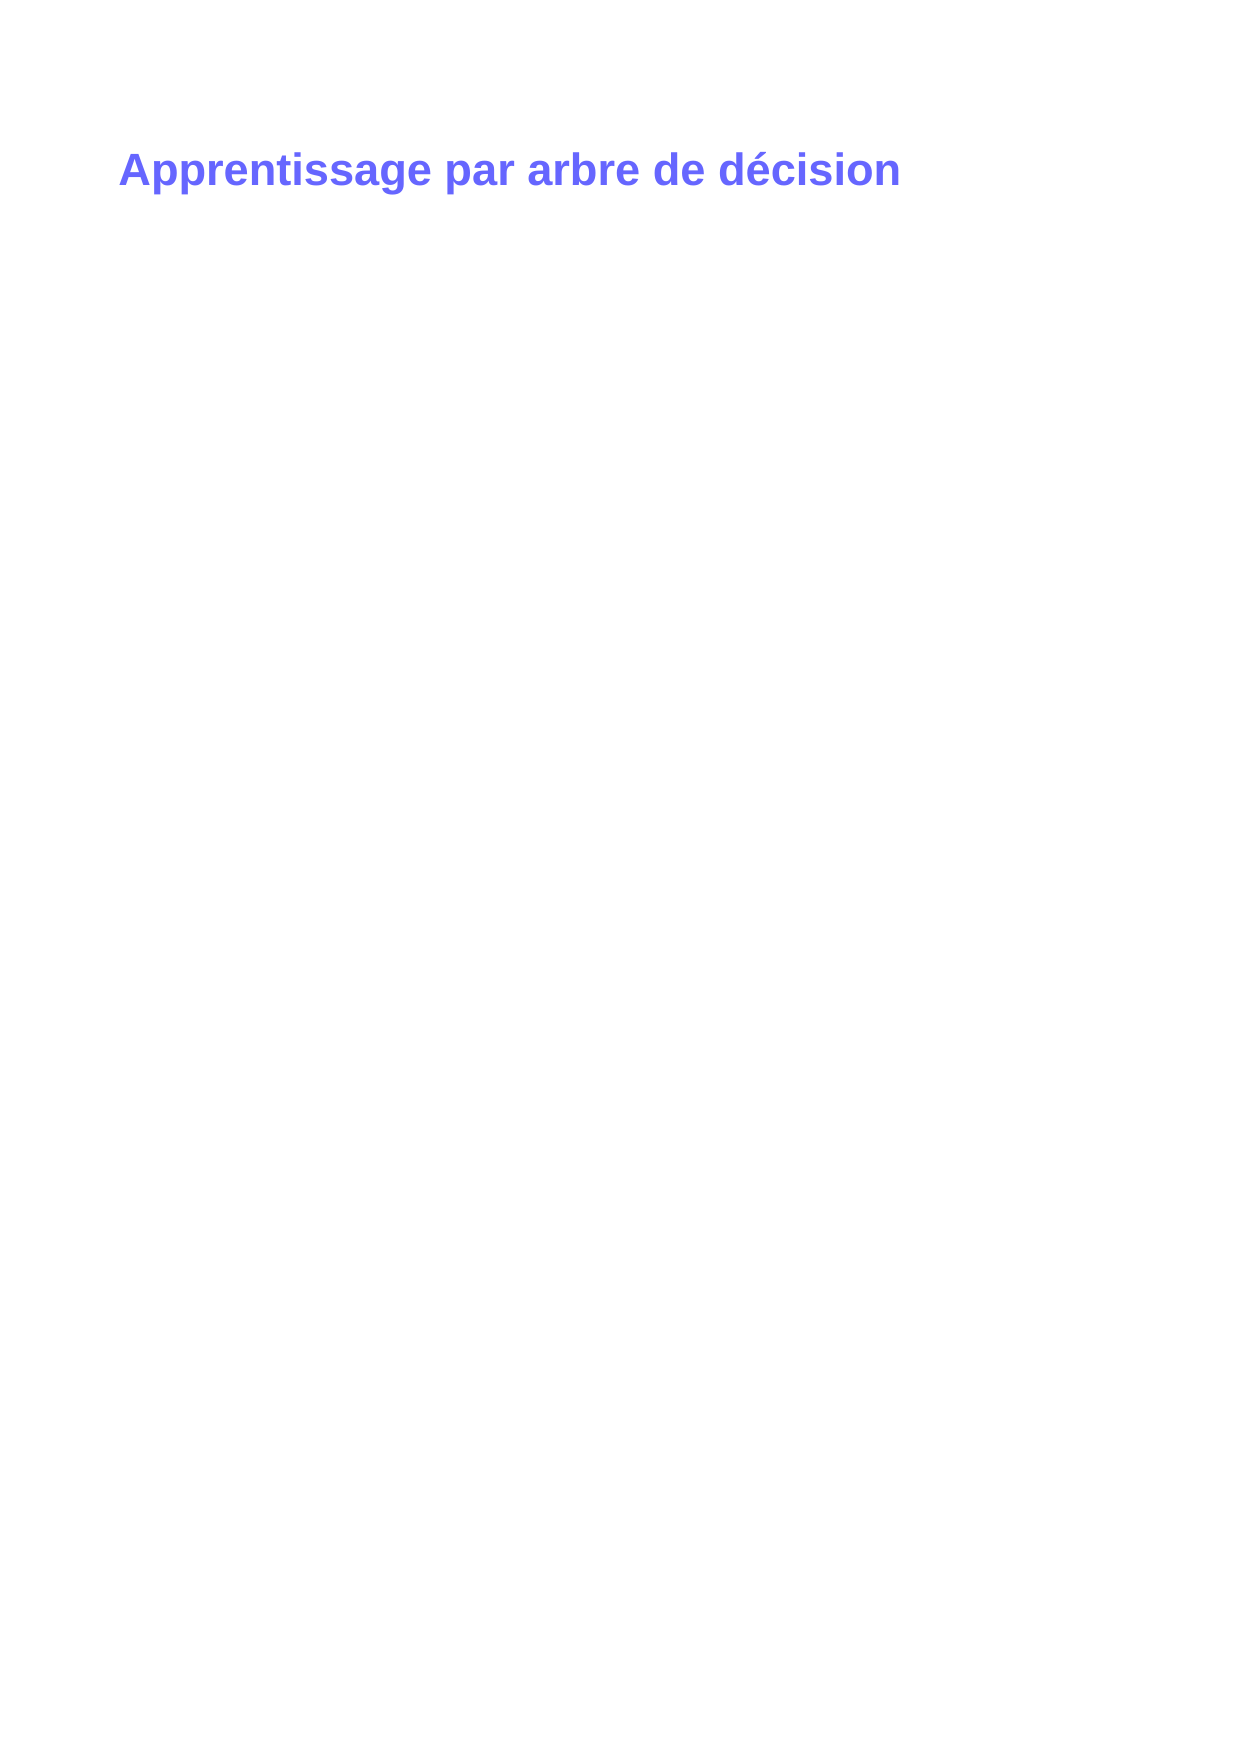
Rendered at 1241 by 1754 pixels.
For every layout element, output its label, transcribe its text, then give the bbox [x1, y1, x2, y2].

subtitle Apprentissage par arbre de décision [118, 143, 1122, 195]
